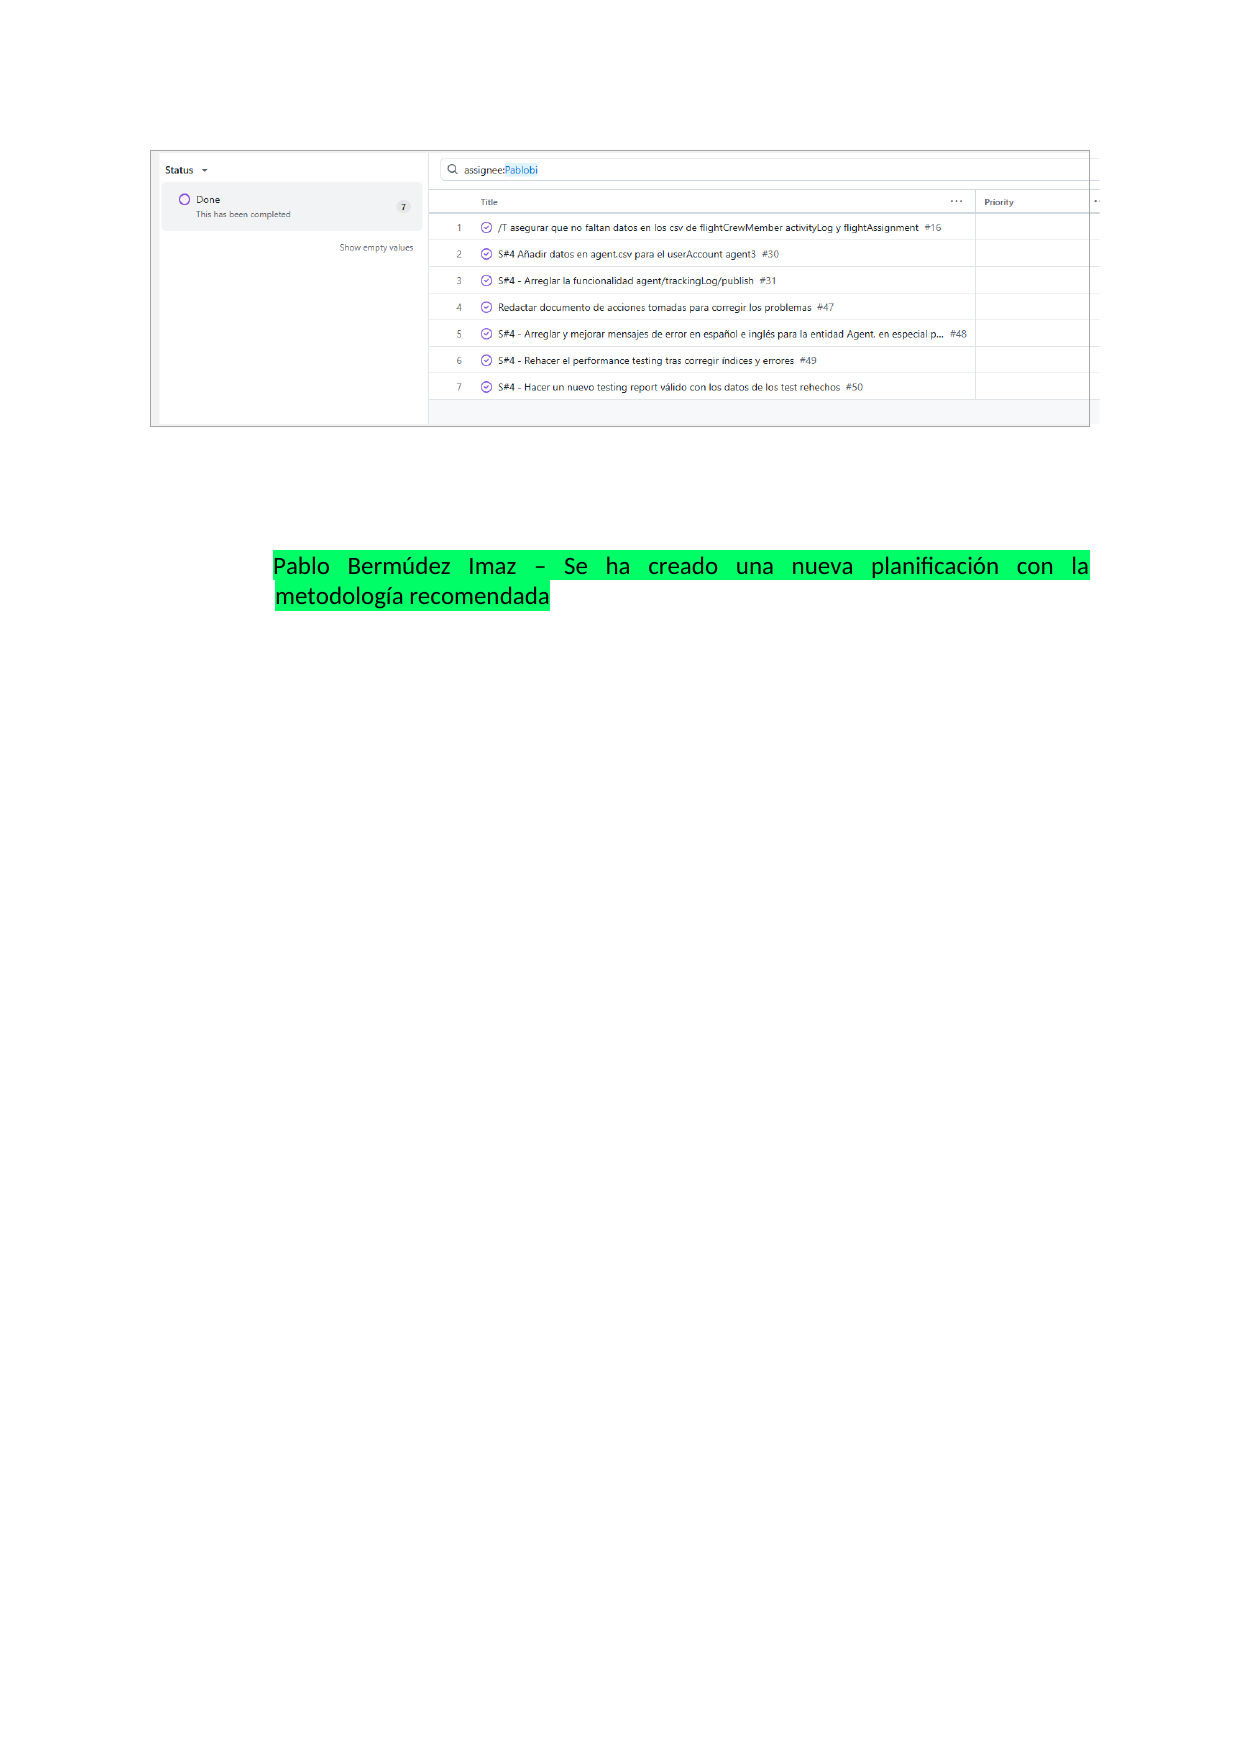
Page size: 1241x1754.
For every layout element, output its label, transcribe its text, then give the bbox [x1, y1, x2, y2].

picture [159, 153, 1089, 424]
text Pablo Bermúdez Imaz – Se ha creado una nueva planificación con la metodología recomendada [208, 550, 1090, 611]
picture [1090, 153, 1100, 424]
